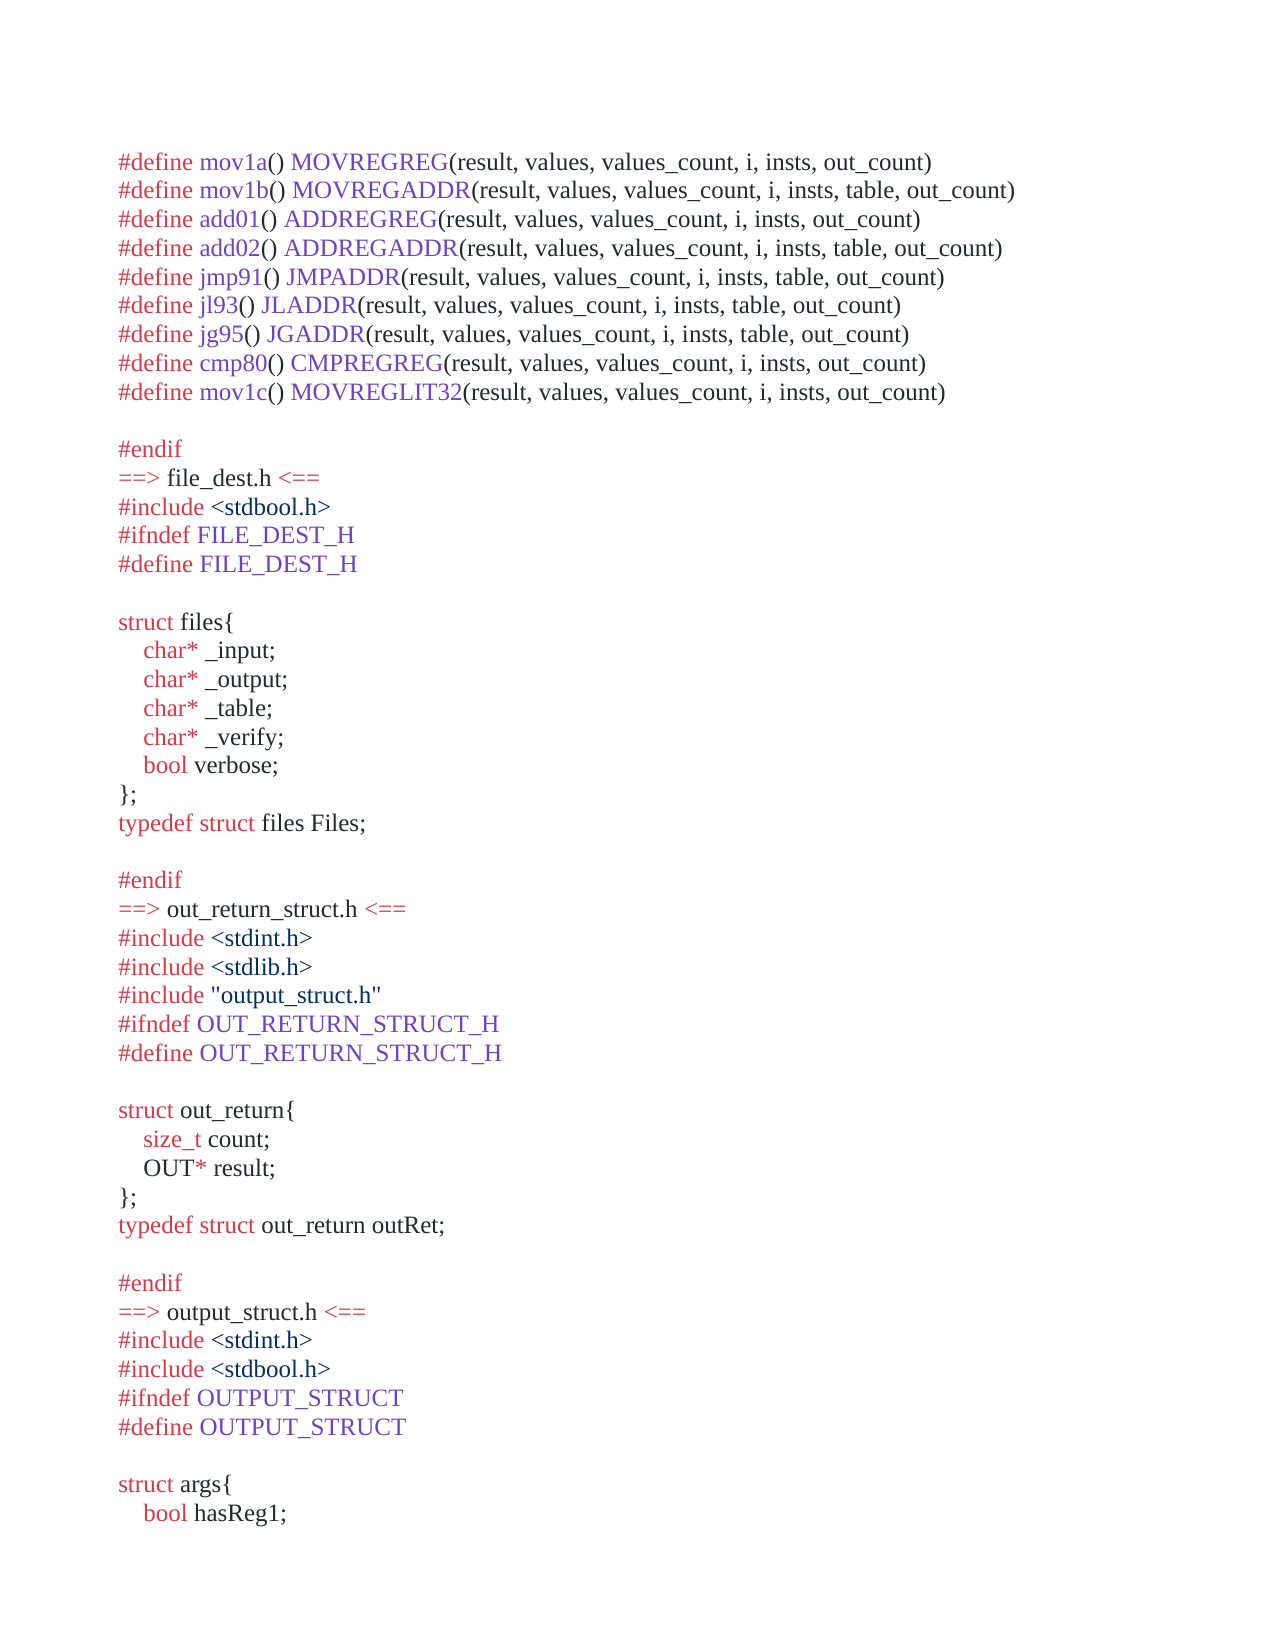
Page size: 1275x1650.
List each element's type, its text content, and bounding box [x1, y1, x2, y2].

text #define mov1a() MOVREGREG(result, values, values_count, i, insts, out_count) [118, 147, 1157, 176]
text #define add01() ADDREGREG(result, values, values_count, i, insts, out_count) [118, 204, 1157, 233]
text #include <stdbool.h> [118, 1354, 1157, 1383]
text char* _verify; [118, 722, 1157, 751]
text #include "output_struct.h" [118, 981, 1157, 1009]
text #define jl93() JLADDR(result, values, values_count, i, insts, table, out_count) [118, 291, 1157, 319]
text struct args{ [118, 1469, 1157, 1498]
text #include <stdint.h> [118, 923, 1157, 952]
text #define cmp80() CMPREGREG(result, values, values_count, i, insts, out_count) [118, 348, 1157, 377]
text }; [118, 779, 1157, 808]
text #define add02() ADDREGADDR(result, values, values_count, i, insts, table, out_count) [118, 233, 1157, 262]
text #endif [118, 434, 1157, 463]
text #include <stdint.h> [118, 1326, 1157, 1354]
text OUT* result; [118, 1153, 1157, 1182]
text bool verbose; [118, 751, 1157, 779]
text #define FILE_DEST_H [118, 549, 1157, 578]
text #define jg95() JGADDR(result, values, values_count, i, insts, table, out_count) [118, 319, 1157, 348]
text #include <stdlib.h> [118, 952, 1157, 981]
text #ifndef OUTPUT_STRUCT [118, 1383, 1157, 1412]
text char* _table; [118, 693, 1157, 722]
text char* _output; [118, 664, 1157, 693]
text #endif [118, 866, 1157, 894]
text }; [118, 1182, 1157, 1211]
text #define jmp91() JMPADDR(result, values, values_count, i, insts, table, out_count) [118, 262, 1157, 291]
text #define OUTPUT_STRUCT [118, 1412, 1157, 1441]
text bool hasReg1; [118, 1498, 1157, 1527]
text struct files{ [118, 607, 1157, 636]
text #define mov1c() MOVREGLIT32(result, values, values_count, i, insts, out_count) [118, 377, 1157, 406]
text #endif [118, 1268, 1157, 1297]
text struct out_return{ [118, 1096, 1157, 1124]
text size_t count; [118, 1124, 1157, 1153]
text typedef struct out_return outRet; [118, 1211, 1157, 1239]
text ==> out_return_struct.h <== [118, 894, 1157, 923]
text #ifndef OUT_RETURN_STRUCT_H [118, 1009, 1157, 1038]
text #ifndef FILE_DEST_H [118, 521, 1157, 549]
text char* _input; [118, 636, 1157, 664]
text #include <stdbool.h> [118, 492, 1157, 521]
text ==> output_struct.h <== [118, 1297, 1157, 1326]
text #define mov1b() MOVREGADDR(result, values, values_count, i, insts, table, out_count) [118, 176, 1157, 204]
text ==> file_dest.h <== [118, 463, 1157, 492]
text typedef struct files Files; [118, 808, 1157, 837]
text #define OUT_RETURN_STRUCT_H [118, 1038, 1157, 1067]
